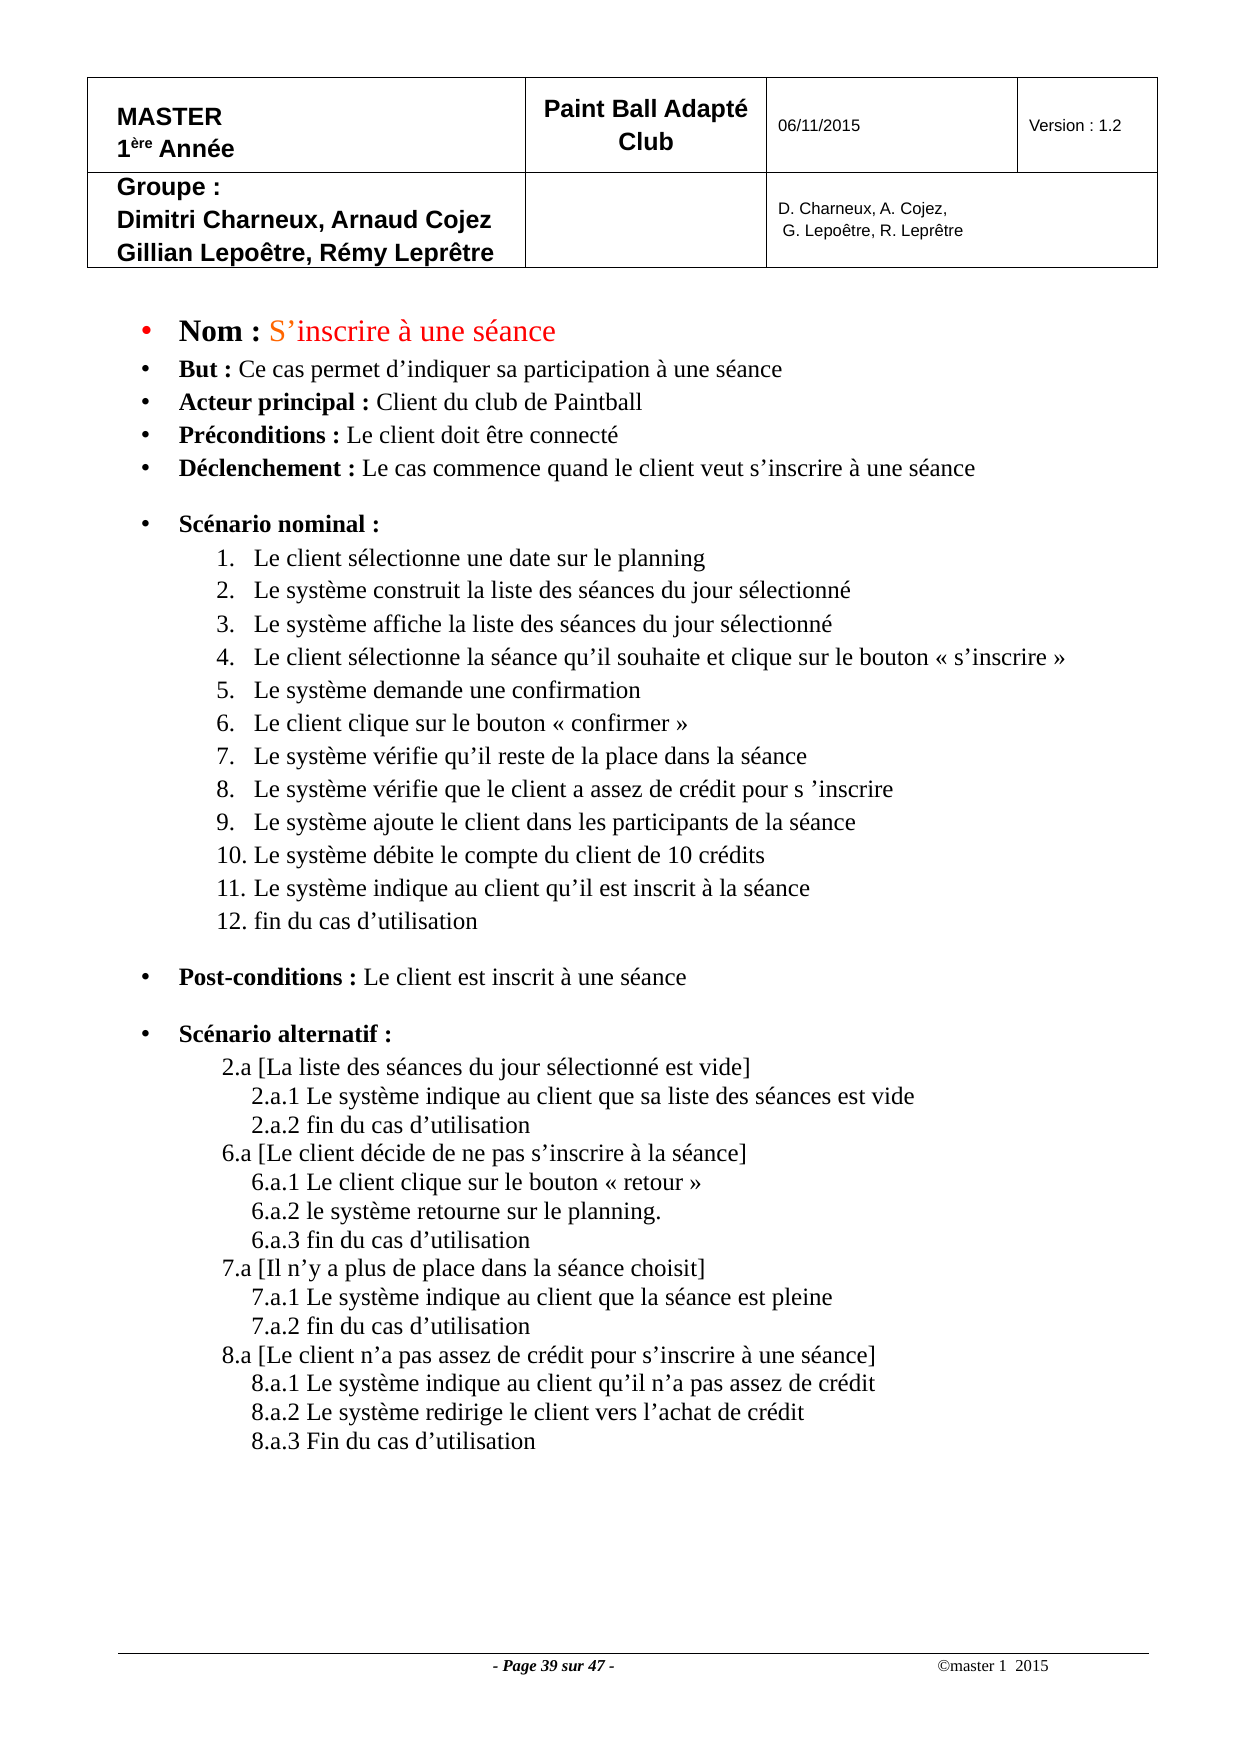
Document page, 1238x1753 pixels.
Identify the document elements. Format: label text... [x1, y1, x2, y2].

list Le système vérifie que le client a assez de crédit pour s ’inscrire [216, 774, 1149, 802]
list Post-conditions : Le client est inscrit à une séance [141, 962, 1149, 991]
text 7.a [Il n’y a plus de place dans la séance choisit] [103, 1253, 1149, 1282]
text 6.a [Le client décide de ne pas s’inscrire à la séance] [103, 1138, 1149, 1167]
text 2.a [La liste des séances du jour sélectionné est vide] [103, 1052, 1149, 1081]
text 6.a.3 fin du cas d’utilisation [103, 1225, 1149, 1253]
text 2.a.2 fin du cas d’utilisation [103, 1110, 1149, 1138]
list But : Ce cas permet d’indiquer sa participation à une séance [141, 354, 1149, 383]
list Scénario nominal : [141, 509, 1149, 538]
list Nom : S’inscrire à une séance [141, 313, 1149, 348]
text 7.a.1 Le système indique au client que la séance est pleine [103, 1282, 1149, 1311]
list fin du cas d’utilisation [216, 906, 1149, 934]
list Déclenchement : Le cas commence quand le client veut s’inscrire à une séance [141, 453, 1149, 482]
list Préconditions : Le client doit être connecté [141, 420, 1149, 449]
list Le système ajoute le client dans les participants de la séance [216, 807, 1149, 836]
list Le système vérifie qu’il reste de la place dans la séance [216, 741, 1149, 769]
list Acteur principal : Client du club de Paintball [141, 387, 1149, 416]
list Le client sélectionne la séance qu’il souhaite et clique sur le bouton « s’inscrire » [216, 642, 1149, 670]
list Le système affiche la liste des séances du jour sélectionné [216, 609, 1149, 637]
list Le système demande une confirmation [216, 675, 1149, 703]
text 8.a.2 Le système redirige le client vers l’achat de crédit [103, 1397, 1149, 1426]
text 7.a.2 fin du cas d’utilisation [103, 1311, 1149, 1340]
list Scénario alternatif : [141, 1019, 1149, 1048]
list Le système débite le compte du client de 10 crédits [216, 840, 1149, 868]
list Le système indique au client qu’il est inscrit à la séance [216, 873, 1149, 902]
list Le client clique sur le bouton « confirmer » [216, 708, 1149, 736]
text 6.a.1 Le client clique sur le bouton « retour » [103, 1167, 1149, 1196]
text 8.a.3 Fin du cas d’utilisation [103, 1426, 1149, 1455]
text 6.a.2 le système retourne sur le planning. [103, 1196, 1149, 1225]
text 8.a [Le client n’a pas assez de crédit pour s’inscrire à une séance] [103, 1340, 1149, 1368]
text 2.a.1 Le système indique au client que sa liste des séances est vide [103, 1081, 1149, 1110]
list Le système construit la liste des séances du jour sélectionné [216, 576, 1149, 604]
text 8.a.1 Le système indique au client qu’il n’a pas assez de crédit [103, 1368, 1149, 1397]
list Le client sélectionne une date sur le planning [216, 543, 1149, 571]
